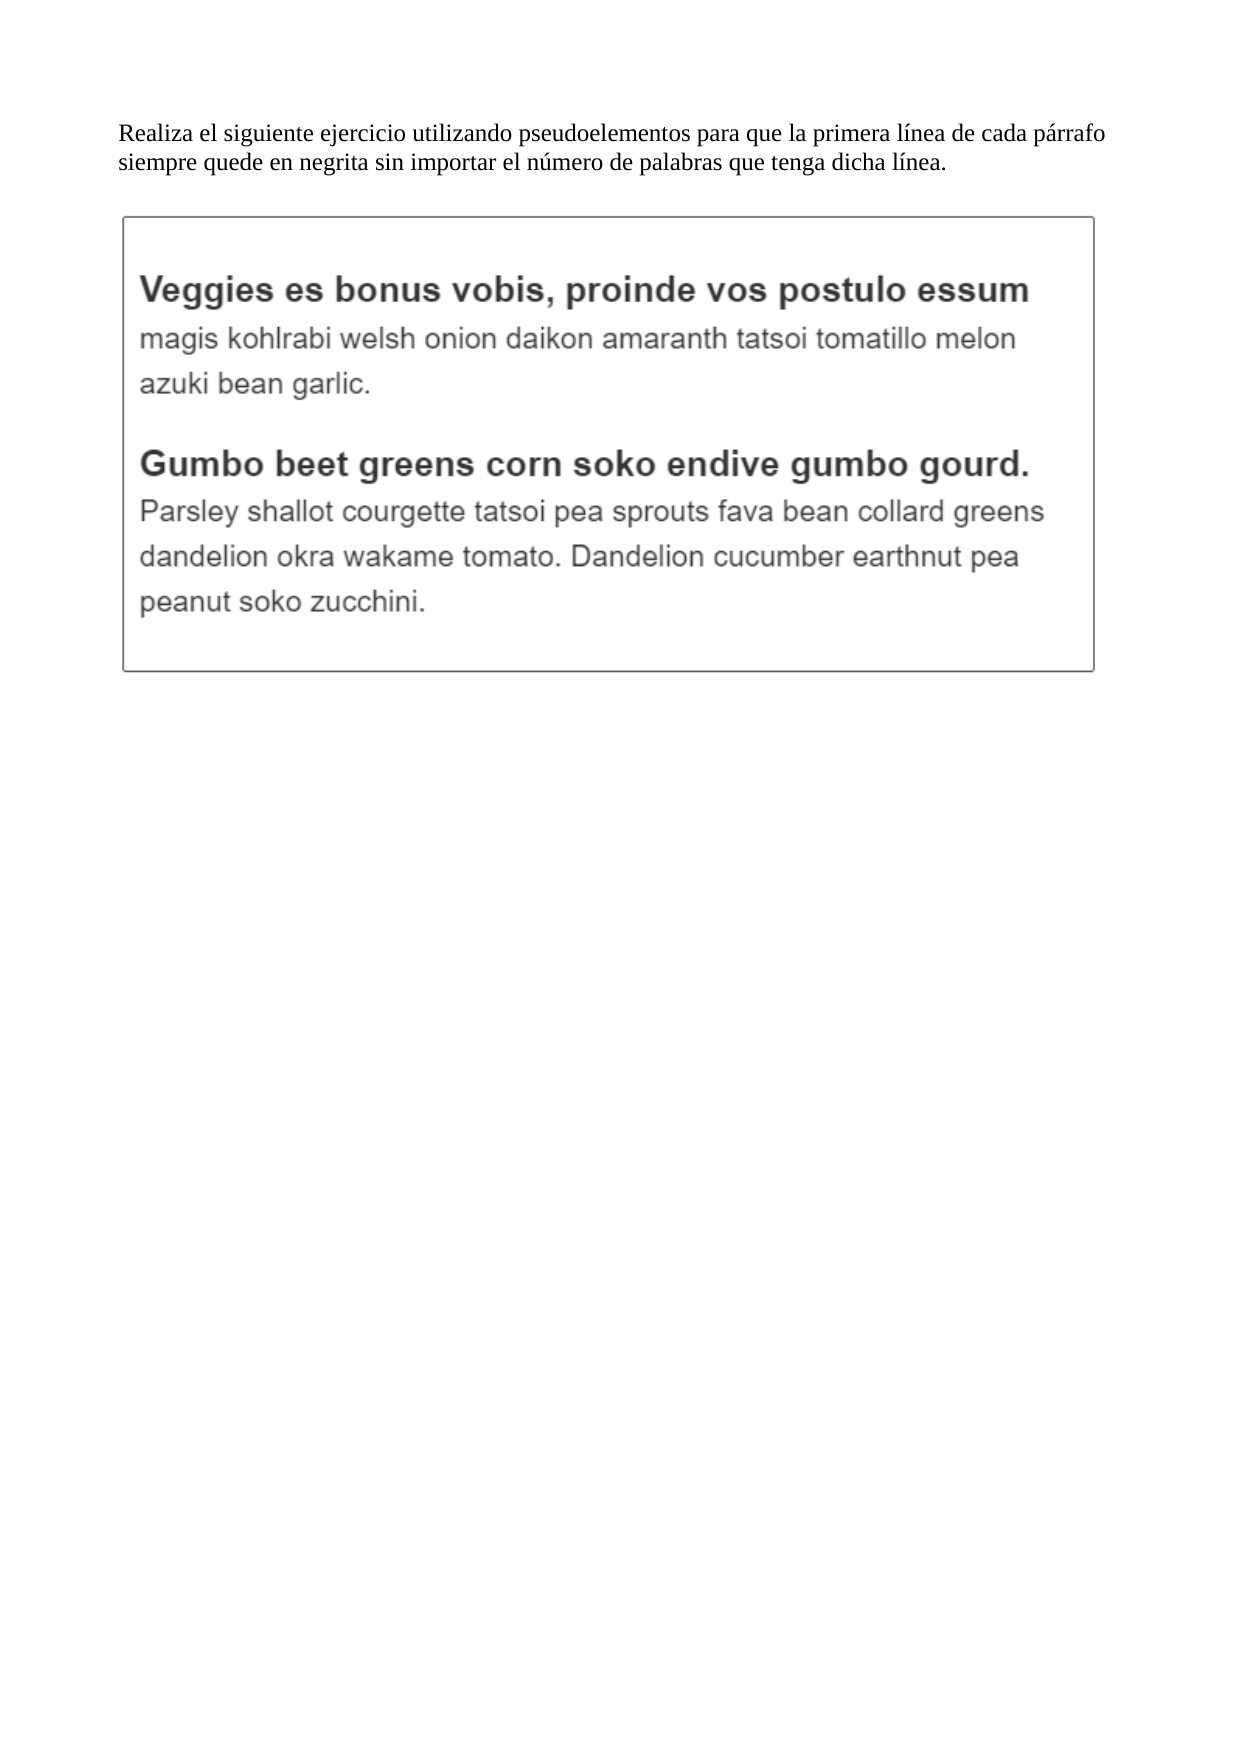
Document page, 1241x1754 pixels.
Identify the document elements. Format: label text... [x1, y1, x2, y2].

picture [118, 205, 1123, 702]
text Realiza el siguiente ejercicio utilizando pseudoelementos para que la primera línea de cada párrafo siempre quede en negrita sin importar el número de palabras que tenga dicha línea. [118, 118, 1122, 176]
